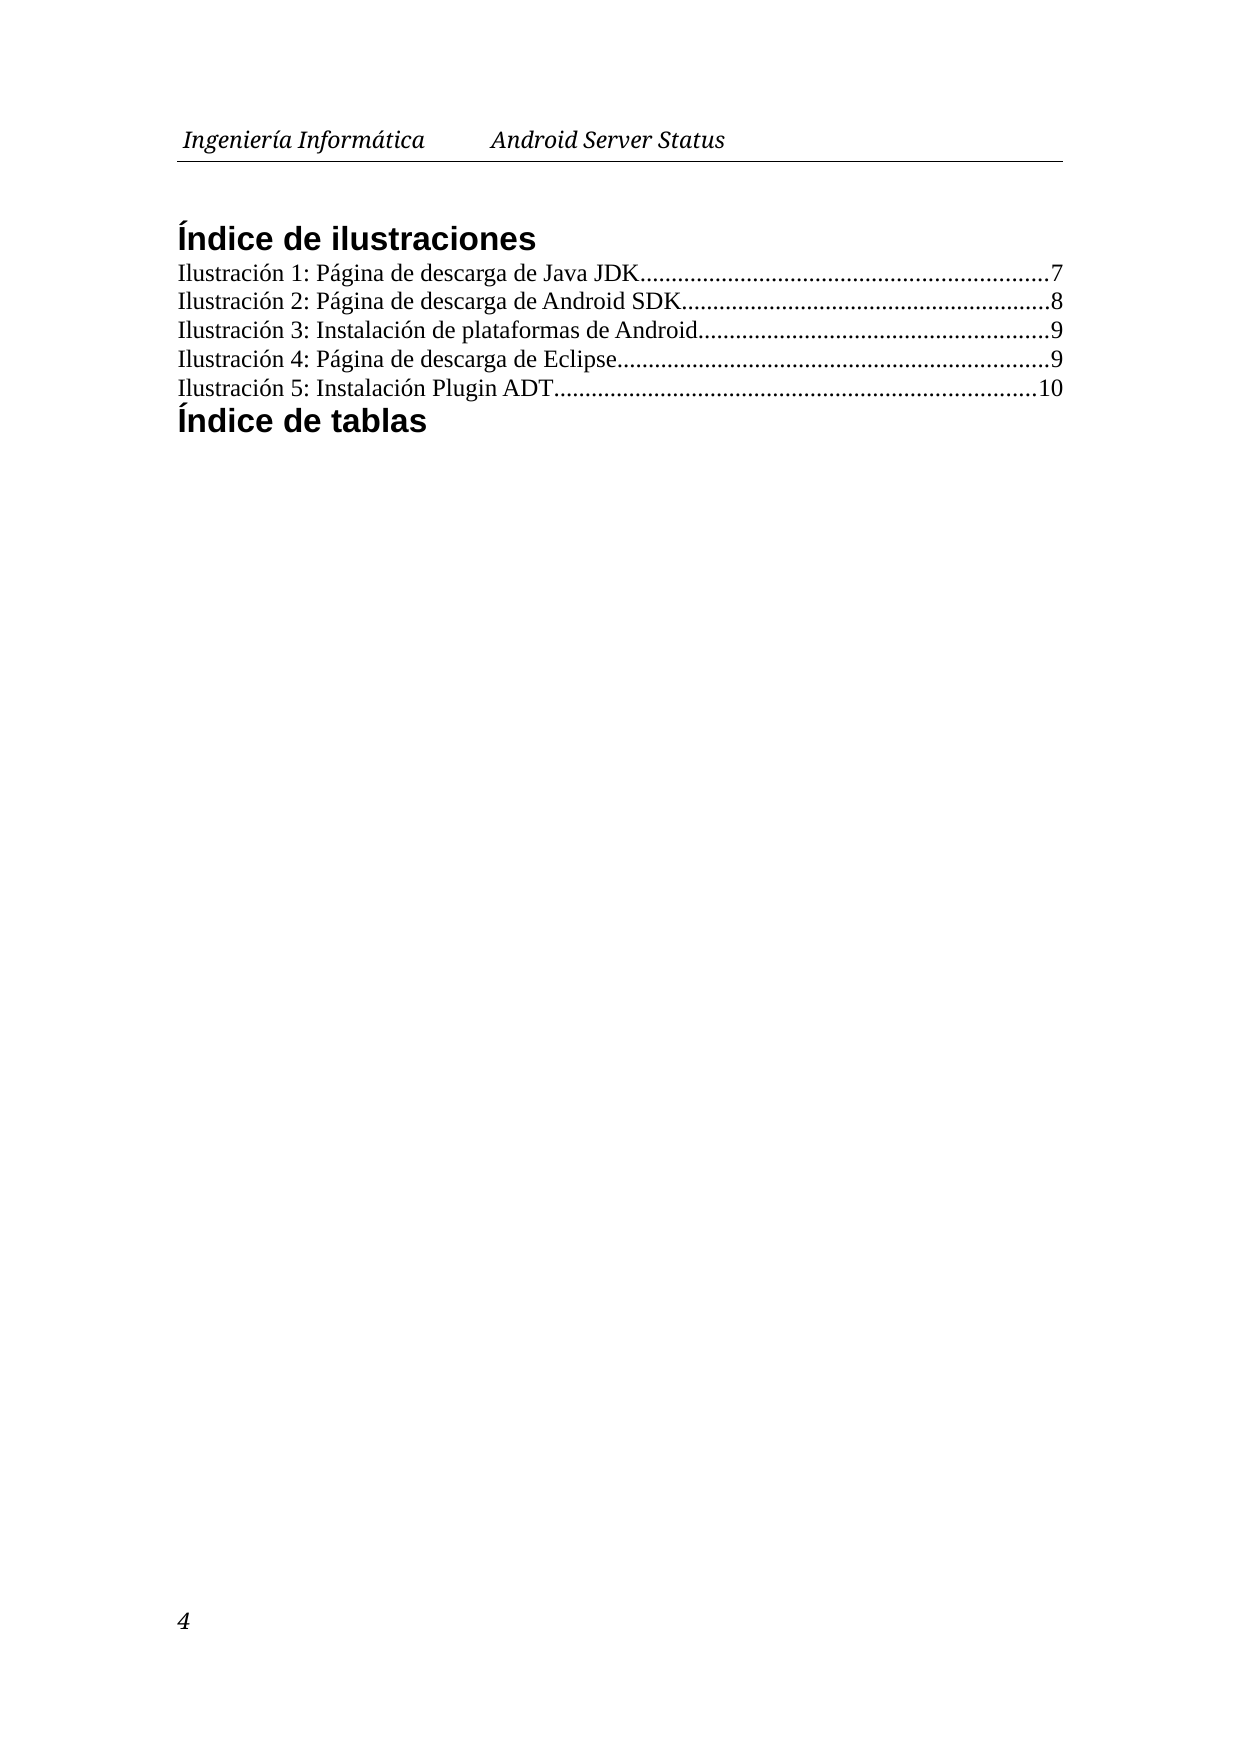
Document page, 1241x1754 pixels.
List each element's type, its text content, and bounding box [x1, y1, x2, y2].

text Ilustración 2: Página de descarga de Android SDK 8 [177, 286, 1063, 315]
subtitle Índice de tablas [177, 401, 1063, 440]
subtitle Índice de ilustraciones [177, 219, 1063, 258]
text Ilustración 4: Página de descarga de Eclipse 9 [177, 344, 1063, 373]
text Ilustración 1: Página de descarga de Java JDK 7 [177, 258, 1063, 286]
text Ilustración 5: Instalación Plugin ADT 10 [177, 373, 1063, 401]
text Ilustración 3: Instalación de plataformas de Android 9 [177, 315, 1063, 344]
